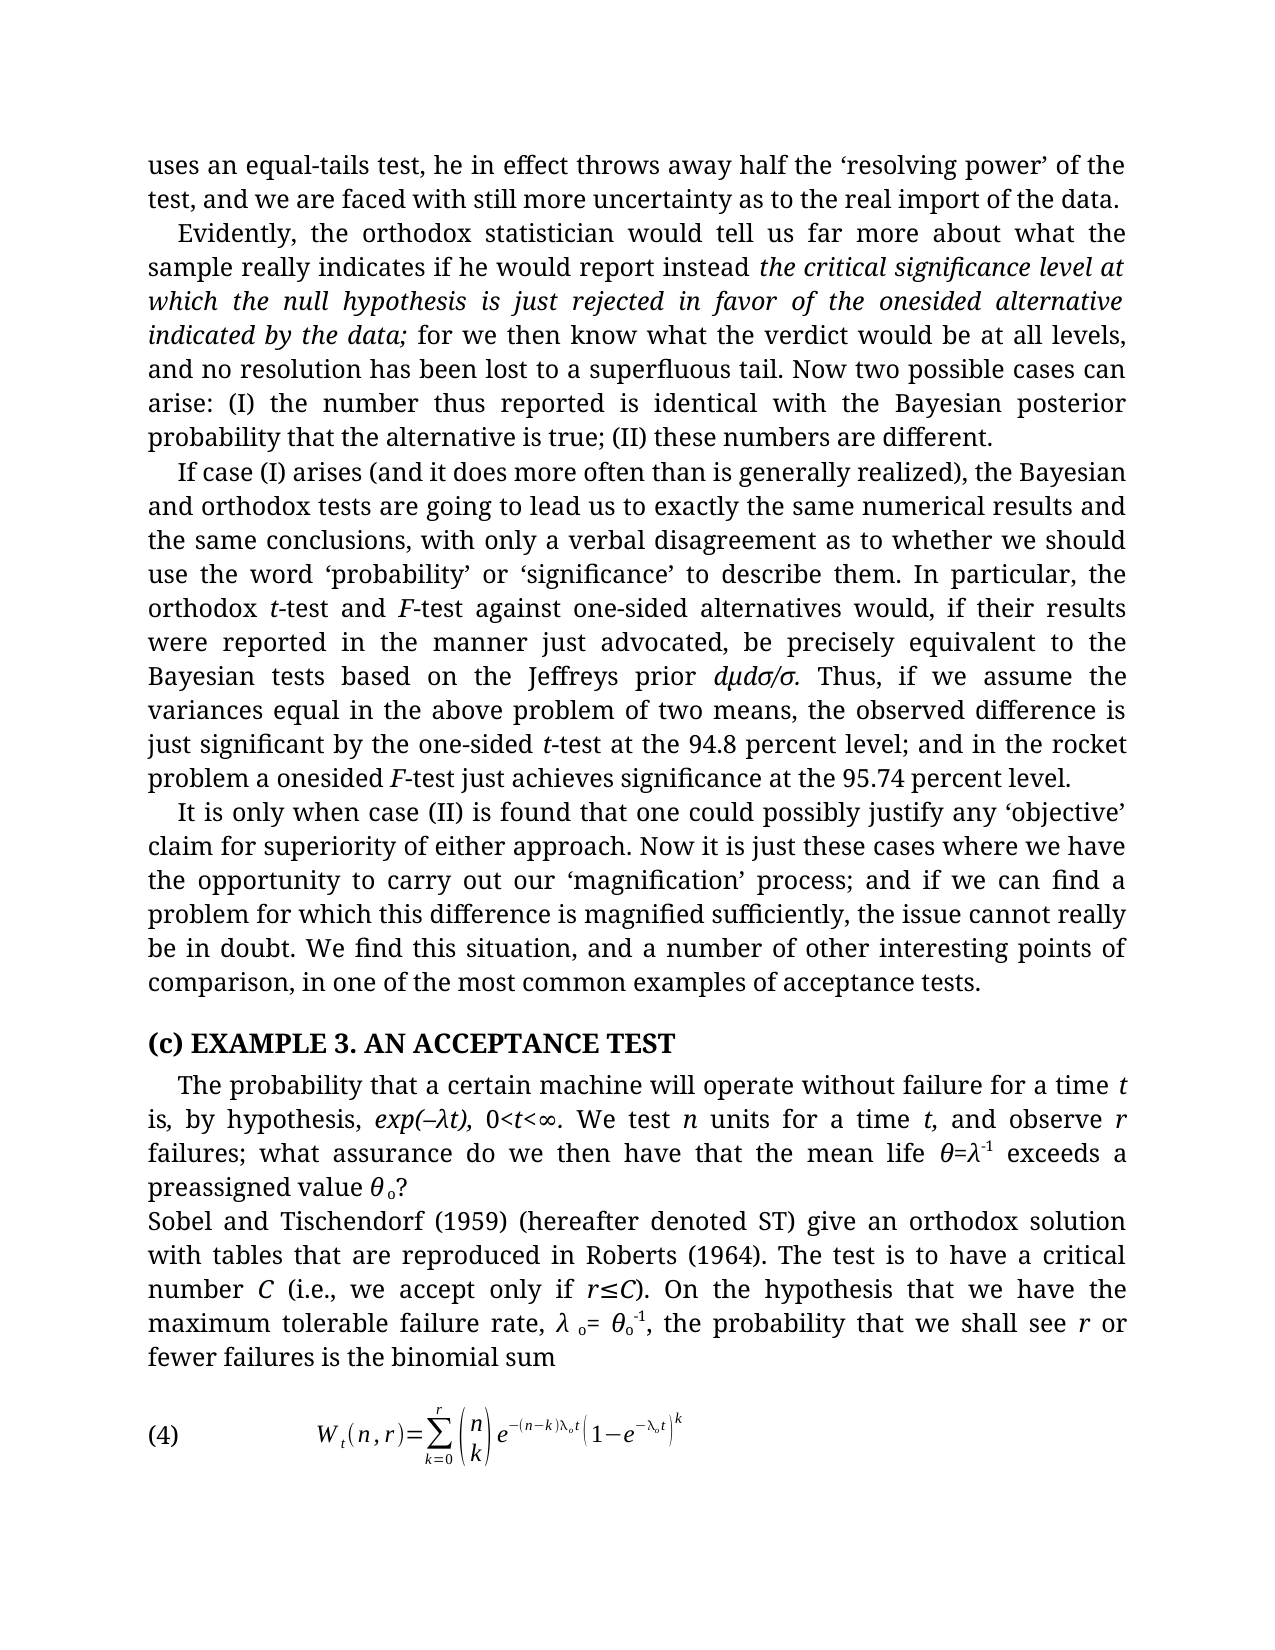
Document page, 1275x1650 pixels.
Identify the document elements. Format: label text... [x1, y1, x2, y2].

subtitle (c) EXAMPLE 3. AN ACCEPTANCE TEST [148, 1024, 1127, 1061]
text Evidently, the orthodox statistician would tell us far more about what the sample really indicates if he would report instead the critical significance level at which the null hypothesis is just rejected in favor of the onesided alternative indicated by the data; for we then know what the verdict would be at all levels, and no resolution has been lost to a superfluous tail. Now two possible cases can arise: (I) the number thus reported is identical with the Bayesian posterior probability that the alternative is true; (II) these numbers are different. [148, 216, 1127, 454]
text The probability that a certain machine will operate without failure for a time t is, by hypothesis, exp(–λt), 0<t<∞. We test n units for a time t, and observe r failures; what assurance do we then have that the mean life θ=λ-1 exceeds a preassigned value θ o? [148, 1067, 1127, 1203]
text If case (I) arises (and it does more often than is generally realized), the Bayesian and orthodox tests are going to lead us to exactly the same numerical results and the same conclusions, with only a verbal disagreement as to whether we should use the word ‘probability’ or ‘significance’ to describe them. In particular, the orthodox t-test and F-test against one-sided alternatives would, if their results were reported in the manner just advocated, be precisely equivalent to the Bayesian tests based on the Jeffreys prior dµdσ/σ. Thus, if we assume the variances equal in the above problem of two means, the observed difference is just significant by the one-sided t-test at the 94.8 percent level; and in the rocket problem a onesided F-test just achieves significance at the 95.74 percent level. [148, 454, 1127, 795]
text It is only when case (II) is found that one could possibly justify any ‘objective’ claim for superiority of either approach. Now it is just these cases where we have the opportunity to carry out our ‘magnification’ process; and if we can find a problem for which this difference is magnified sufficiently, the issue cannot really be in doubt. We find this situation, and a number of other interesting points of comparison, in one of the most common examples of acceptance tests. [148, 795, 1127, 999]
text uses an equal-tails test, he in effect throws away half the ‘resolving power’ of the test, and we are faced with still more uncertainty as to the real import of the data. [148, 148, 1127, 216]
text (4) [148, 1400, 1127, 1469]
text Sobel and Tischendorf (1959) (hereafter denoted ST) give an orthodox solution with tables that are reproduced in Roberts (1964). The test is to have a critical number C (i.e., we accept only if r≤C). On the hypothesis that we have the maximum tolerable failure rate, λ o= θo-1, the probability that we shall see r or fewer failures is the binomial sum [148, 1203, 1127, 1374]
